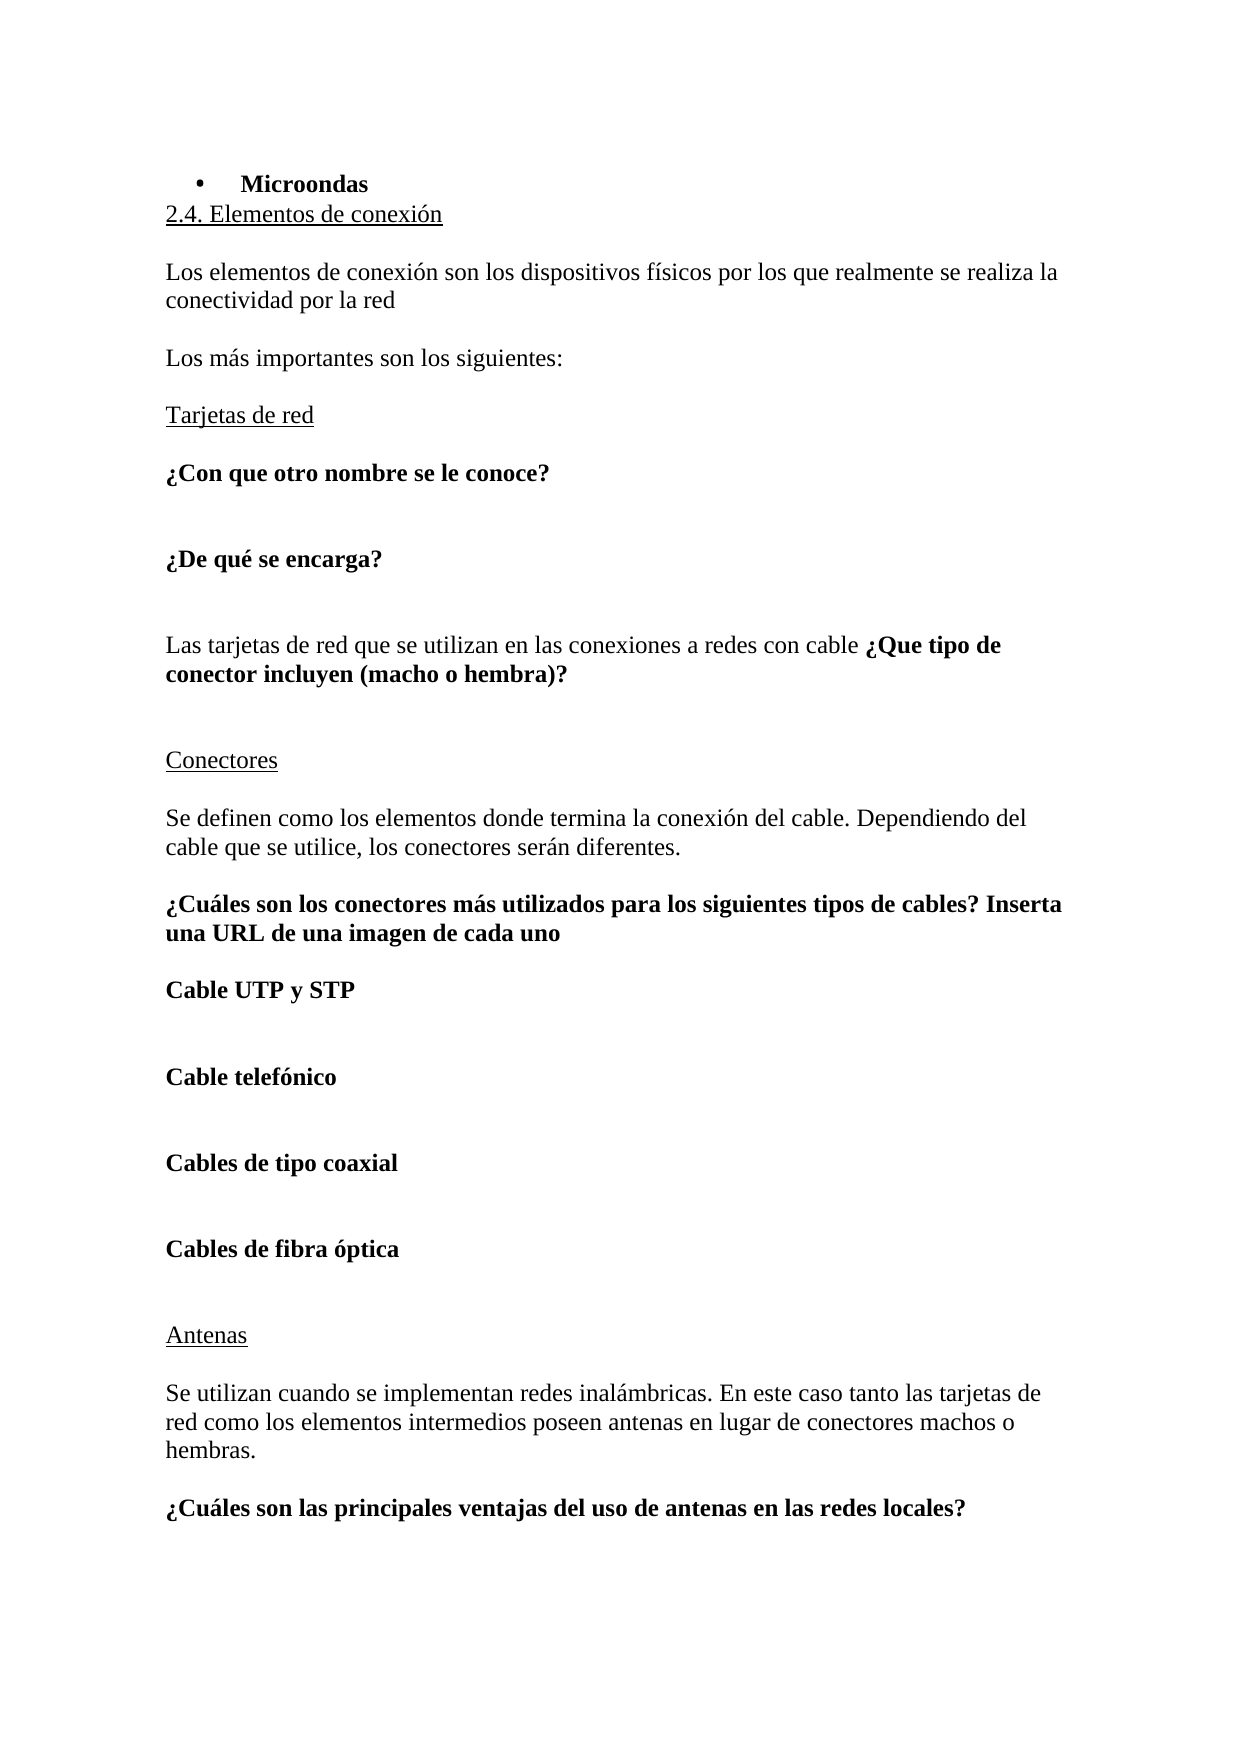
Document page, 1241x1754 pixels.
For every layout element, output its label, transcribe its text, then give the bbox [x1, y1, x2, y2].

list Microondas [195, 165, 1075, 199]
text 2.4. Elementos de conexión Los elementos de conexión son los dispositivos físicos por los que realmente se realiza la conectividad por la red Los más importantes son los siguientes: Tarjetas de red ¿Con que otro nombre se le conoce? ¿De qué se encarga? Las tarjetas de red que se utilizan en las conexiones a redes con cable ¿Que tipo de conector incluyen (macho o hembra)? Conectores Se definen como los elementos donde termina la conexión del cable. Dependiendo del cable que se utilice, los conectores serán diferentes. ¿Cuáles son los conectores más utilizados para los siguientes tipos de cables? Inserta una URL de una imagen de cada uno Cable UTP y STP Cable telefónico Cables de tipo coaxial Cables de fibra óptica Antenas Se utilizan cuando se implementan redes inalámbricas. En este caso tanto las tarjetas de red como los elementos intermedios poseen antenas en lugar de conectores machos o hembras. ¿Cuáles son las principales ventajas del uso de antenas en las redes locales? [165, 199, 1075, 1579]
